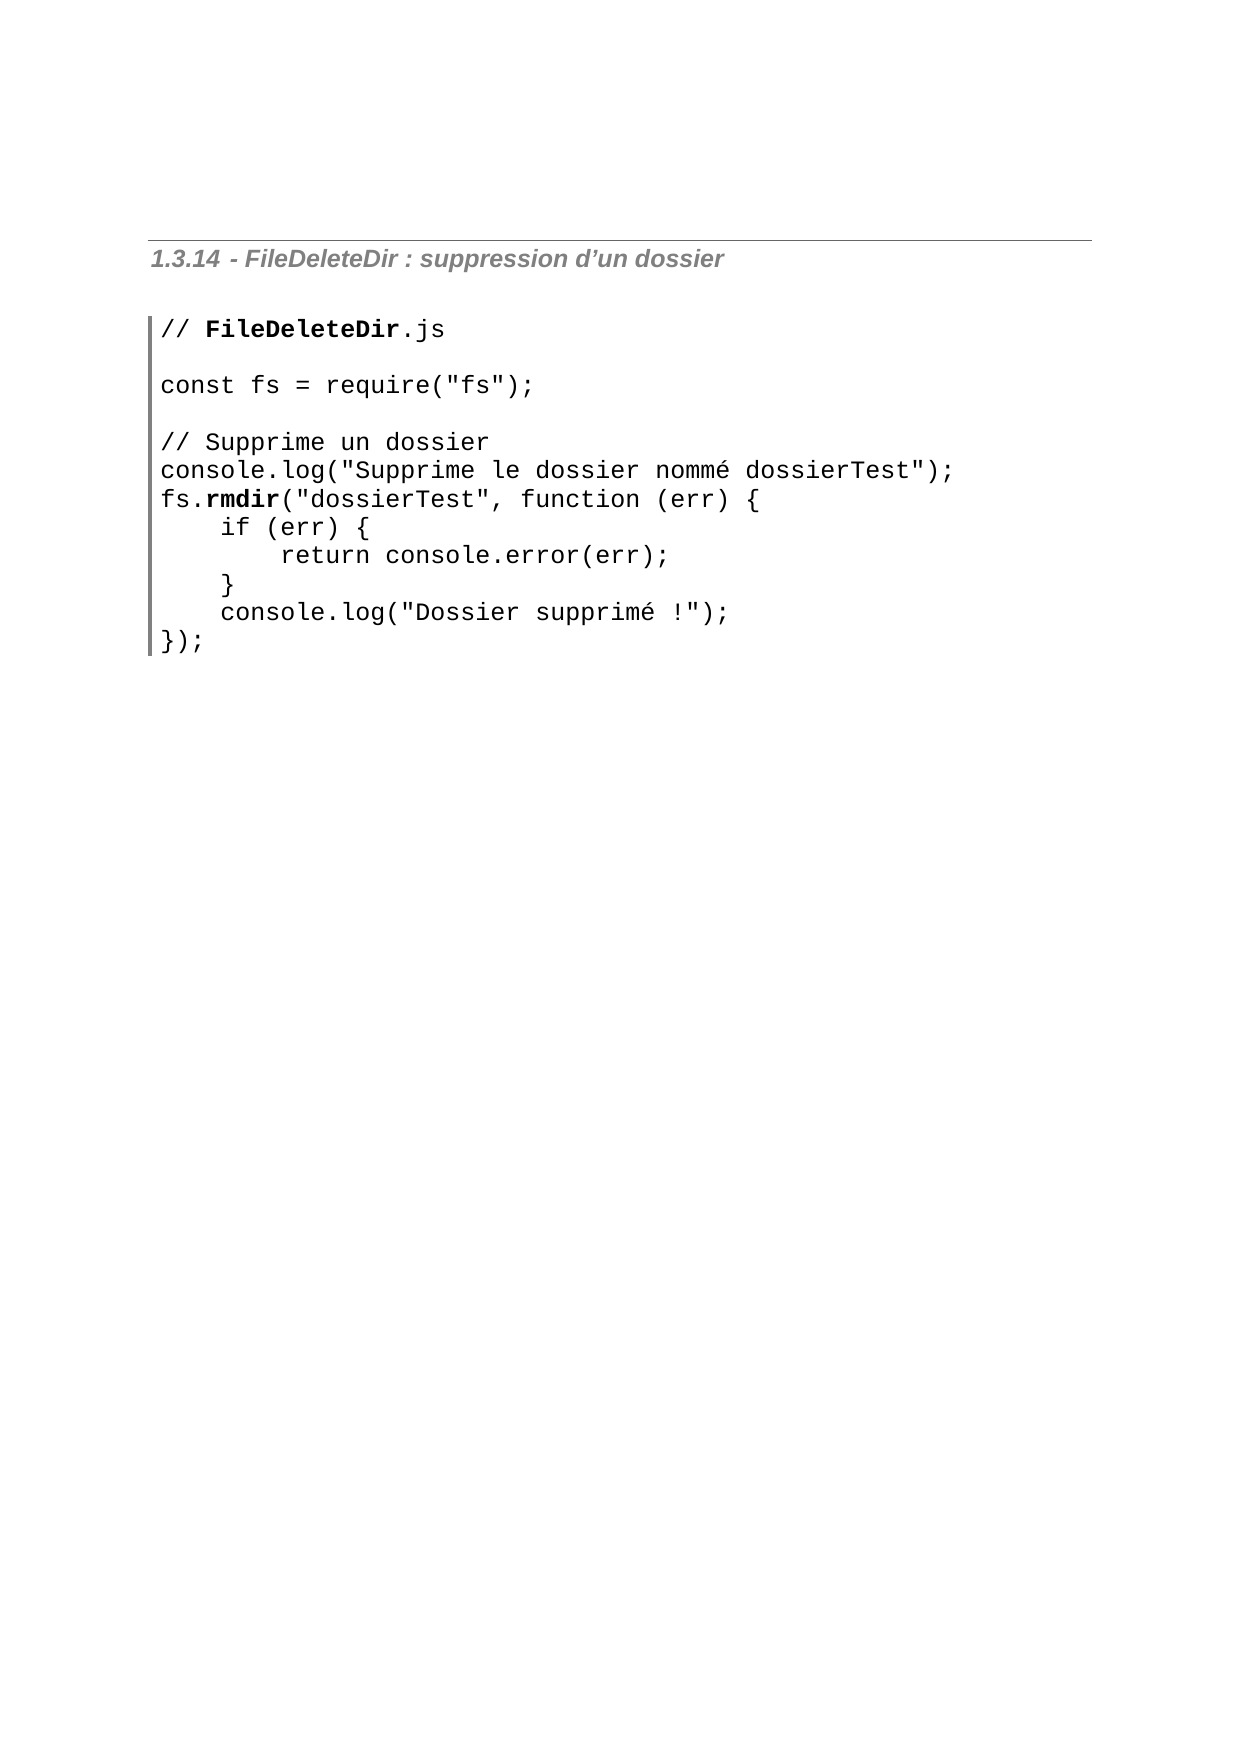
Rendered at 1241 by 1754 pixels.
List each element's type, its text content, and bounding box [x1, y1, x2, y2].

text const fs = require("fs"); [152, 373, 1092, 401]
text }); [152, 628, 1092, 656]
text return console.error(err); [152, 543, 1092, 571]
text console.log("Dossier supprimé !"); [152, 599, 1092, 628]
text // Supprime un dossier [152, 429, 1092, 458]
text // FileDeleteDir.js [152, 316, 1092, 344]
text fs.rmdir("dossierTest", function (err) { [152, 486, 1092, 514]
text console.log("Supprime le dossier nommé dossierTest"); [152, 458, 1092, 486]
text } [152, 571, 1092, 599]
subtitle - FileDeleteDir : suppression d’un dossier [148, 241, 1092, 276]
text if (err) { [152, 514, 1092, 543]
